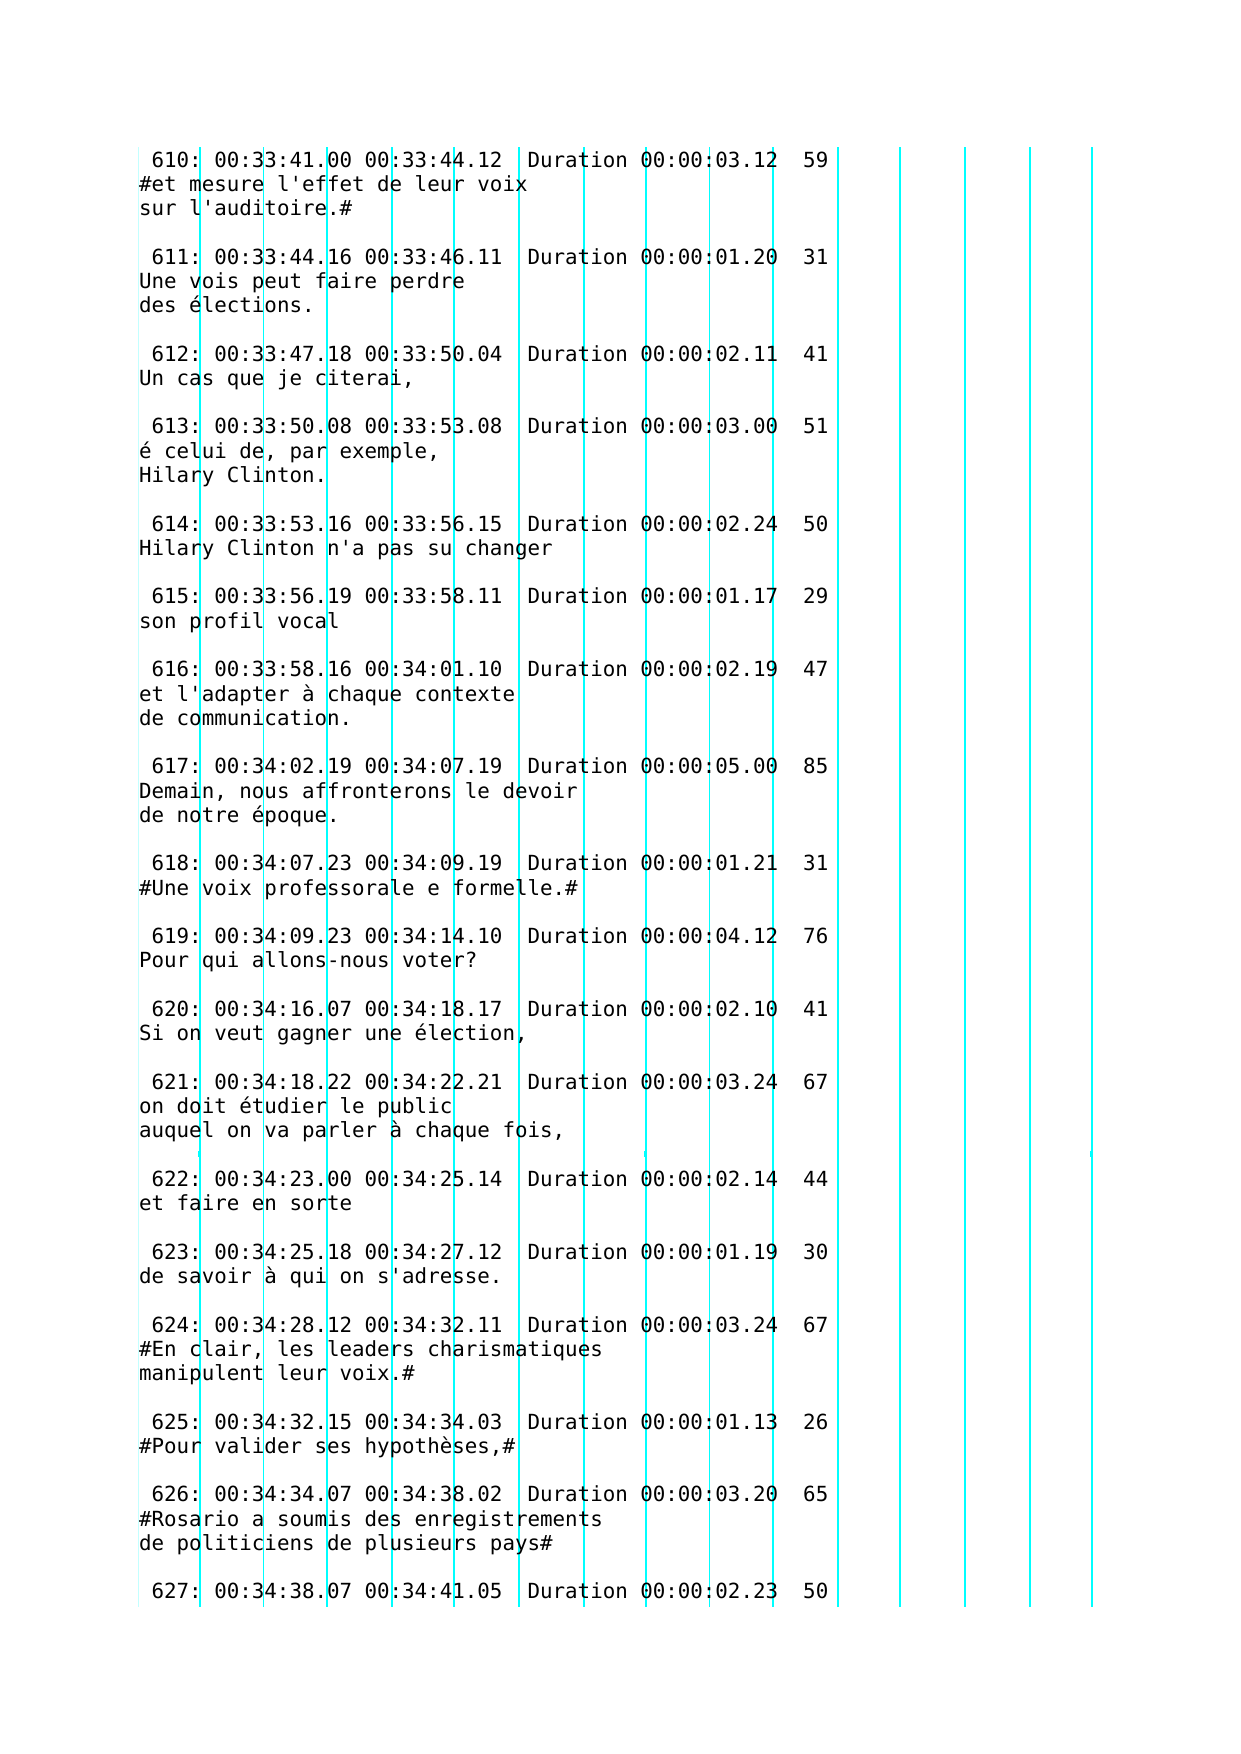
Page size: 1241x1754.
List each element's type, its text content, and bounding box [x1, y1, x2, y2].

text 616: 00:33:58.16 00:34:01.10 Duration 00:00:02.19 47 [139, 657, 1101, 682]
text 623: 00:34:25.18 00:34:27.12 Duration 00:00:01.19 30 [139, 1240, 1101, 1264]
text 617: 00:34:02.19 00:34:07.19 Duration 00:00:05.00 85 [139, 754, 1101, 779]
text manipulent leur voix.# [139, 1361, 1101, 1385]
text de politiciens de plusieurs pays# [139, 1531, 1101, 1555]
text des élections. [139, 293, 1101, 317]
text #En clair, les leaders charismatiques [139, 1337, 1101, 1361]
text 620: 00:34:16.07 00:34:18.17 Duration 00:00:02.10 41 [139, 997, 1101, 1021]
text Hilary Clinton n'a pas su changer [139, 536, 1101, 560]
text sur l'auditoire.# [139, 196, 1101, 220]
text é celui de, par exemple, [139, 439, 1101, 463]
text 627: 00:34:38.07 00:34:41.05 Duration 00:00:02.23 50 [139, 1579, 1101, 1604]
text #Rosario a soumis des enregistrements [139, 1507, 1101, 1531]
text Demain, nous affronterons le devoir [139, 779, 1101, 803]
text 624: 00:34:28.12 00:34:32.11 Duration 00:00:03.24 67 [139, 1313, 1101, 1337]
text 612: 00:33:47.18 00:33:50.04 Duration 00:00:02.11 41 [139, 342, 1101, 366]
text auquel on va parler à chaque fois, [139, 1118, 1101, 1143]
text 622: 00:34:23.00 00:34:25.14 Duration 00:00:02.14 44 [139, 1167, 1101, 1191]
text 614: 00:33:53.16 00:33:56.15 Duration 00:00:02.24 50 [139, 512, 1101, 536]
text 618: 00:34:07.23 00:34:09.19 Duration 00:00:01.21 31 [139, 851, 1101, 876]
text son profil vocal [139, 609, 1101, 633]
text 619: 00:34:09.23 00:34:14.10 Duration 00:00:04.12 76 [139, 924, 1101, 948]
text Un cas que je citerai, [139, 366, 1101, 390]
text 626: 00:34:34.07 00:34:38.02 Duration 00:00:03.20 65 [139, 1482, 1101, 1507]
text de notre époque. [139, 803, 1101, 827]
text 621: 00:34:18.22 00:34:22.21 Duration 00:00:03.24 67 [139, 1070, 1101, 1094]
text de savoir à qui on s'adresse. [139, 1264, 1101, 1288]
text 613: 00:33:50.08 00:33:53.08 Duration 00:00:03.00 51 [139, 414, 1101, 439]
text 610: 00:33:41.00 00:33:44.12 Duration 00:00:03.12 59 [139, 148, 1101, 172]
text de communication. [139, 706, 1101, 730]
text 615: 00:33:56.19 00:33:58.11 Duration 00:00:01.17 29 [139, 584, 1101, 609]
text Une vois peut faire perdre [139, 269, 1101, 293]
text Hilary Clinton. [139, 463, 1101, 487]
text Pour qui allons-nous voter? [139, 948, 1101, 973]
text Si on veut gagner une élection, [139, 1021, 1101, 1046]
text et l'adapter à chaque contexte [139, 682, 1101, 706]
text et faire en sorte [139, 1191, 1101, 1216]
text on doit étudier le public [139, 1094, 1101, 1118]
text 611: 00:33:44.16 00:33:46.11 Duration 00:00:01.20 31 [139, 245, 1101, 269]
picture [138, 147, 1102, 1607]
text #et mesure l'effet de leur voix [139, 172, 1101, 196]
text 625: 00:34:32.15 00:34:34.03 Duration 00:00:01.13 26 [139, 1410, 1101, 1434]
text #Une voix professorale e formelle.# [139, 876, 1101, 900]
text #Pour valider ses hypothèses,# [139, 1434, 1101, 1458]
